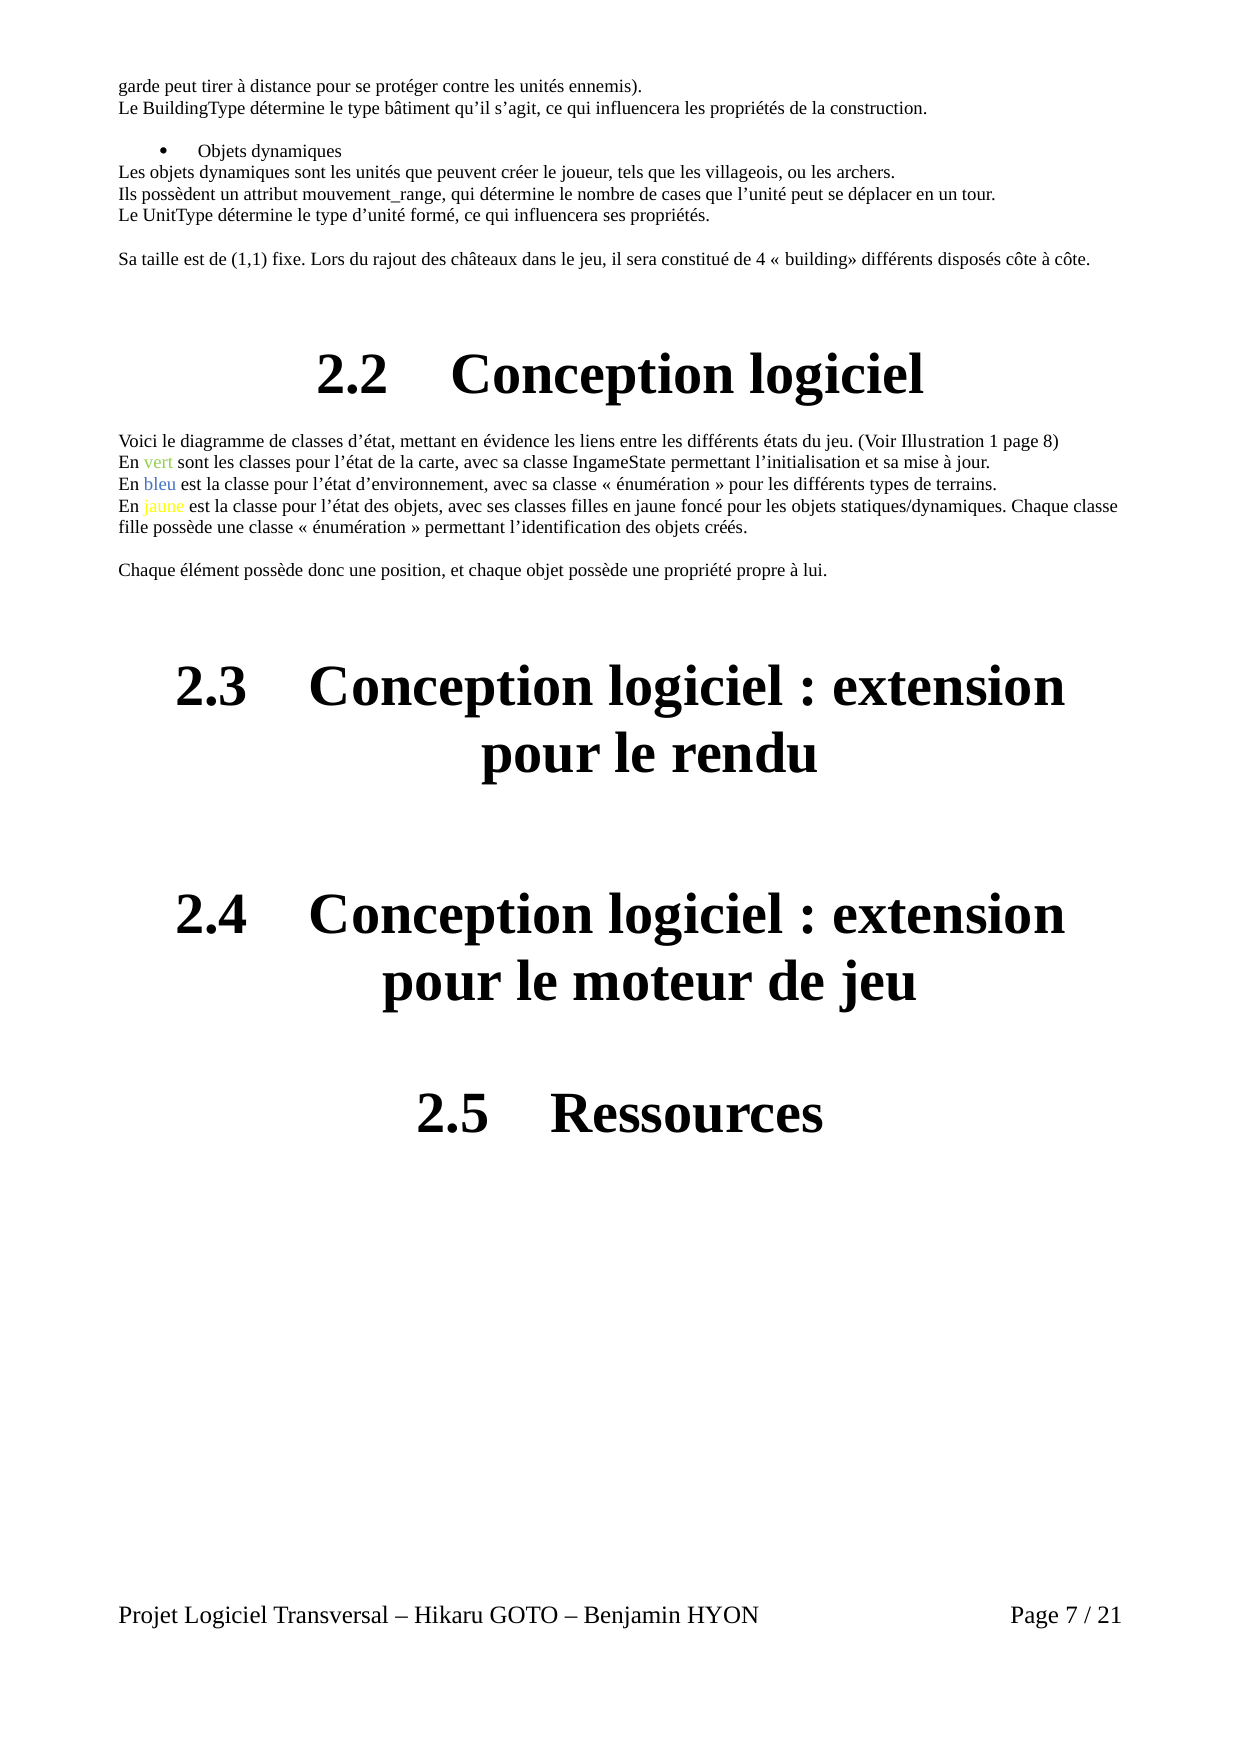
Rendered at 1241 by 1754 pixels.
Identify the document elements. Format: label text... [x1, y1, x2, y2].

subtitle Conception logiciel [118, 339, 1122, 406]
text En bleu est la classe pour l’état d’environnement, avec sa classe « énumération » pour les différents types de terrains. [118, 473, 1122, 494]
subtitle Conception logiciel : extension pour le moteur de jeu [118, 879, 1122, 1013]
text Voici le diagramme de classes d’état, mettant en évidence les liens entre les différents états du jeu. (Voir Illustration 1 page 8) [118, 430, 1122, 451]
text Le BuildingType détermine le type bâtiment qu’il s’agit, ce qui influencera les propriétés de la construction. [118, 97, 1122, 118]
list Objets dynamiques [160, 140, 1122, 161]
text garde peut tirer à distance pour se protéger contre les unités ennemis). [118, 75, 1122, 97]
subtitle Ressources [118, 1078, 1122, 1145]
text Chaque élément possède donc une position, et chaque objet possède une propriété propre à lui. [118, 559, 1122, 581]
text Ils possèdent un attribut mouvement_range, qui détermine le nombre de cases que l’unité peut se déplacer en un tour. [118, 183, 1122, 204]
text En jaune est la classe pour l’état des objets, avec ses classes filles en jaune foncé pour les objets statiques/dynamiques. Chaque classe fille possède une classe « énumération » permettant l’identification des objets créés. [118, 494, 1122, 538]
text En vert sont les classes pour l’état de la carte, avec sa classe IngameState permettant l’initialisation et sa mise à jour. [118, 451, 1122, 473]
subtitle Conception logiciel : extension pour le rendu [118, 651, 1122, 785]
text Sa taille est de (1,1) fixe. Lors du rajout des châteaux dans le jeu, il sera constitué de 4 « building» différents disposés côte à côte. [118, 247, 1122, 269]
text Les objets dynamiques sont les unités que peuvent créer le joueur, tels que les villageois, ou les archers. [118, 161, 1122, 183]
text Le UnitType détermine le type d’unité formé, ce qui influencera ses propriétés. [118, 204, 1122, 226]
